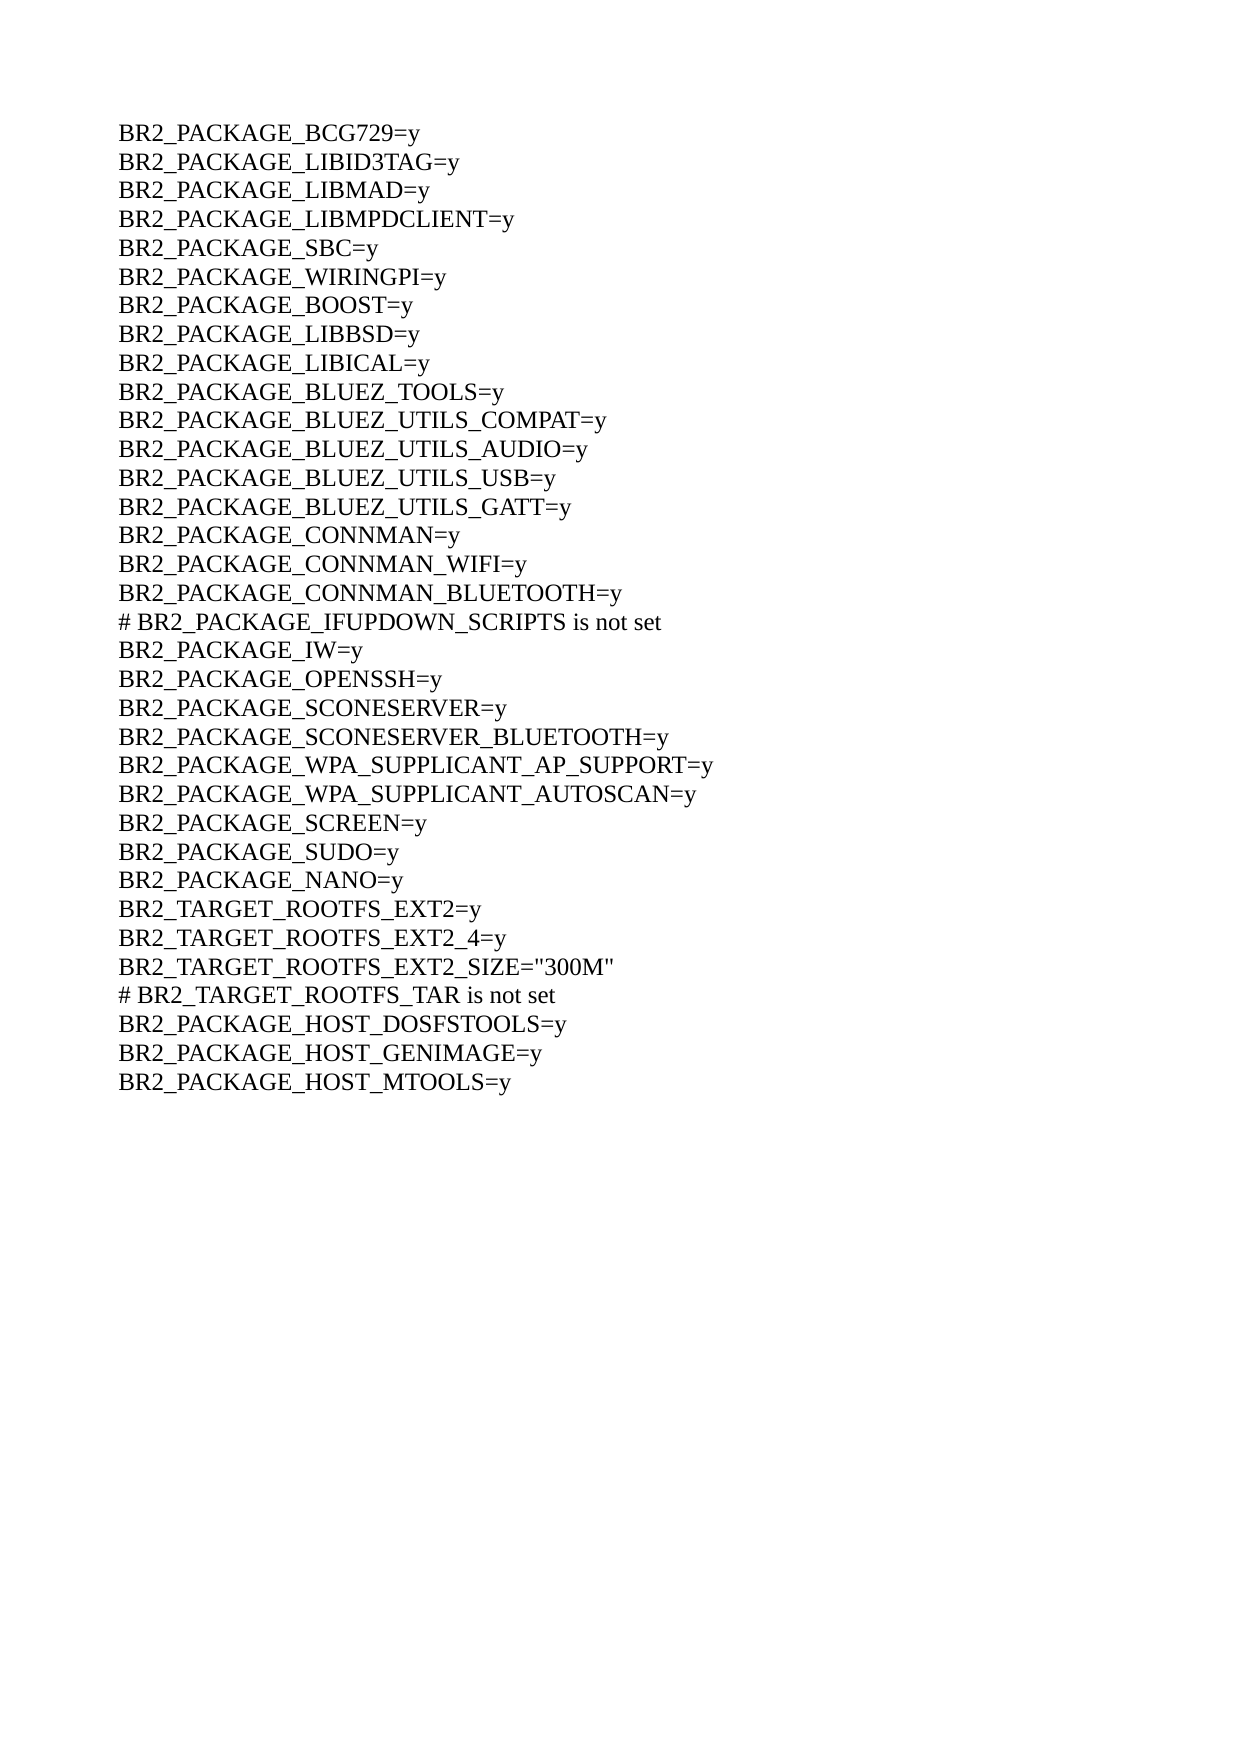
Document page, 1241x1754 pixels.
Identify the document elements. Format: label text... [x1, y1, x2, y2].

text BR2_PACKAGE_HOST_DOSFSTOOLS=y [118, 1009, 1122, 1038]
text # BR2_TARGET_ROOTFS_TAR is not set [118, 981, 1122, 1009]
text BR2_PACKAGE_HOST_GENIMAGE=y [118, 1038, 1122, 1067]
text BR2_PACKAGE_OPENSSH=y [118, 664, 1122, 693]
text BR2_PACKAGE_WPA_SUPPLICANT_AP_SUPPORT=y [118, 751, 1122, 779]
text BR2_PACKAGE_SUDO=y [118, 837, 1122, 866]
text BR2_PACKAGE_CONNMAN_WIFI=y [118, 549, 1122, 578]
text BR2_PACKAGE_BLUEZ_TOOLS=y [118, 377, 1122, 406]
text BR2_PACKAGE_BLUEZ_UTILS_USB=y [118, 463, 1122, 492]
text BR2_PACKAGE_WPA_SUPPLICANT_AUTOSCAN=y [118, 779, 1122, 808]
text BR2_TARGET_ROOTFS_EXT2=y [118, 894, 1122, 923]
text BR2_PACKAGE_BLUEZ_UTILS_AUDIO=y [118, 434, 1122, 463]
text BR2_PACKAGE_BLUEZ_UTILS_COMPAT=y [118, 406, 1122, 434]
text BR2_PACKAGE_SCONESERVER_BLUETOOTH=y [118, 722, 1122, 751]
text BR2_PACKAGE_CONNMAN=y [118, 521, 1122, 549]
text BR2_PACKAGE_SCREEN=y [118, 808, 1122, 837]
text # BR2_PACKAGE_IFUPDOWN_SCRIPTS is not set [118, 607, 1122, 636]
text BR2_PACKAGE_LIBMPDCLIENT=y [118, 204, 1122, 233]
text BR2_PACKAGE_WIRINGPI=y [118, 262, 1122, 291]
text BR2_PACKAGE_BCG729=y [118, 118, 1122, 147]
text BR2_PACKAGE_CONNMAN_BLUETOOTH=y [118, 578, 1122, 607]
text BR2_PACKAGE_HOST_MTOOLS=y [118, 1067, 1122, 1096]
text BR2_PACKAGE_SCONESERVER=y [118, 693, 1122, 722]
text BR2_PACKAGE_LIBMAD=y [118, 176, 1122, 204]
text BR2_PACKAGE_IW=y [118, 636, 1122, 664]
text BR2_TARGET_ROOTFS_EXT2_SIZE="300M" [118, 952, 1122, 981]
text BR2_TARGET_ROOTFS_EXT2_4=y [118, 923, 1122, 952]
text BR2_PACKAGE_LIBID3TAG=y [118, 147, 1122, 176]
text BR2_PACKAGE_BLUEZ_UTILS_GATT=y [118, 492, 1122, 521]
text BR2_PACKAGE_NANO=y [118, 866, 1122, 894]
text BR2_PACKAGE_BOOST=y [118, 291, 1122, 319]
text BR2_PACKAGE_LIBBSD=y [118, 319, 1122, 348]
text BR2_PACKAGE_LIBICAL=y [118, 348, 1122, 377]
text BR2_PACKAGE_SBC=y [118, 233, 1122, 262]
